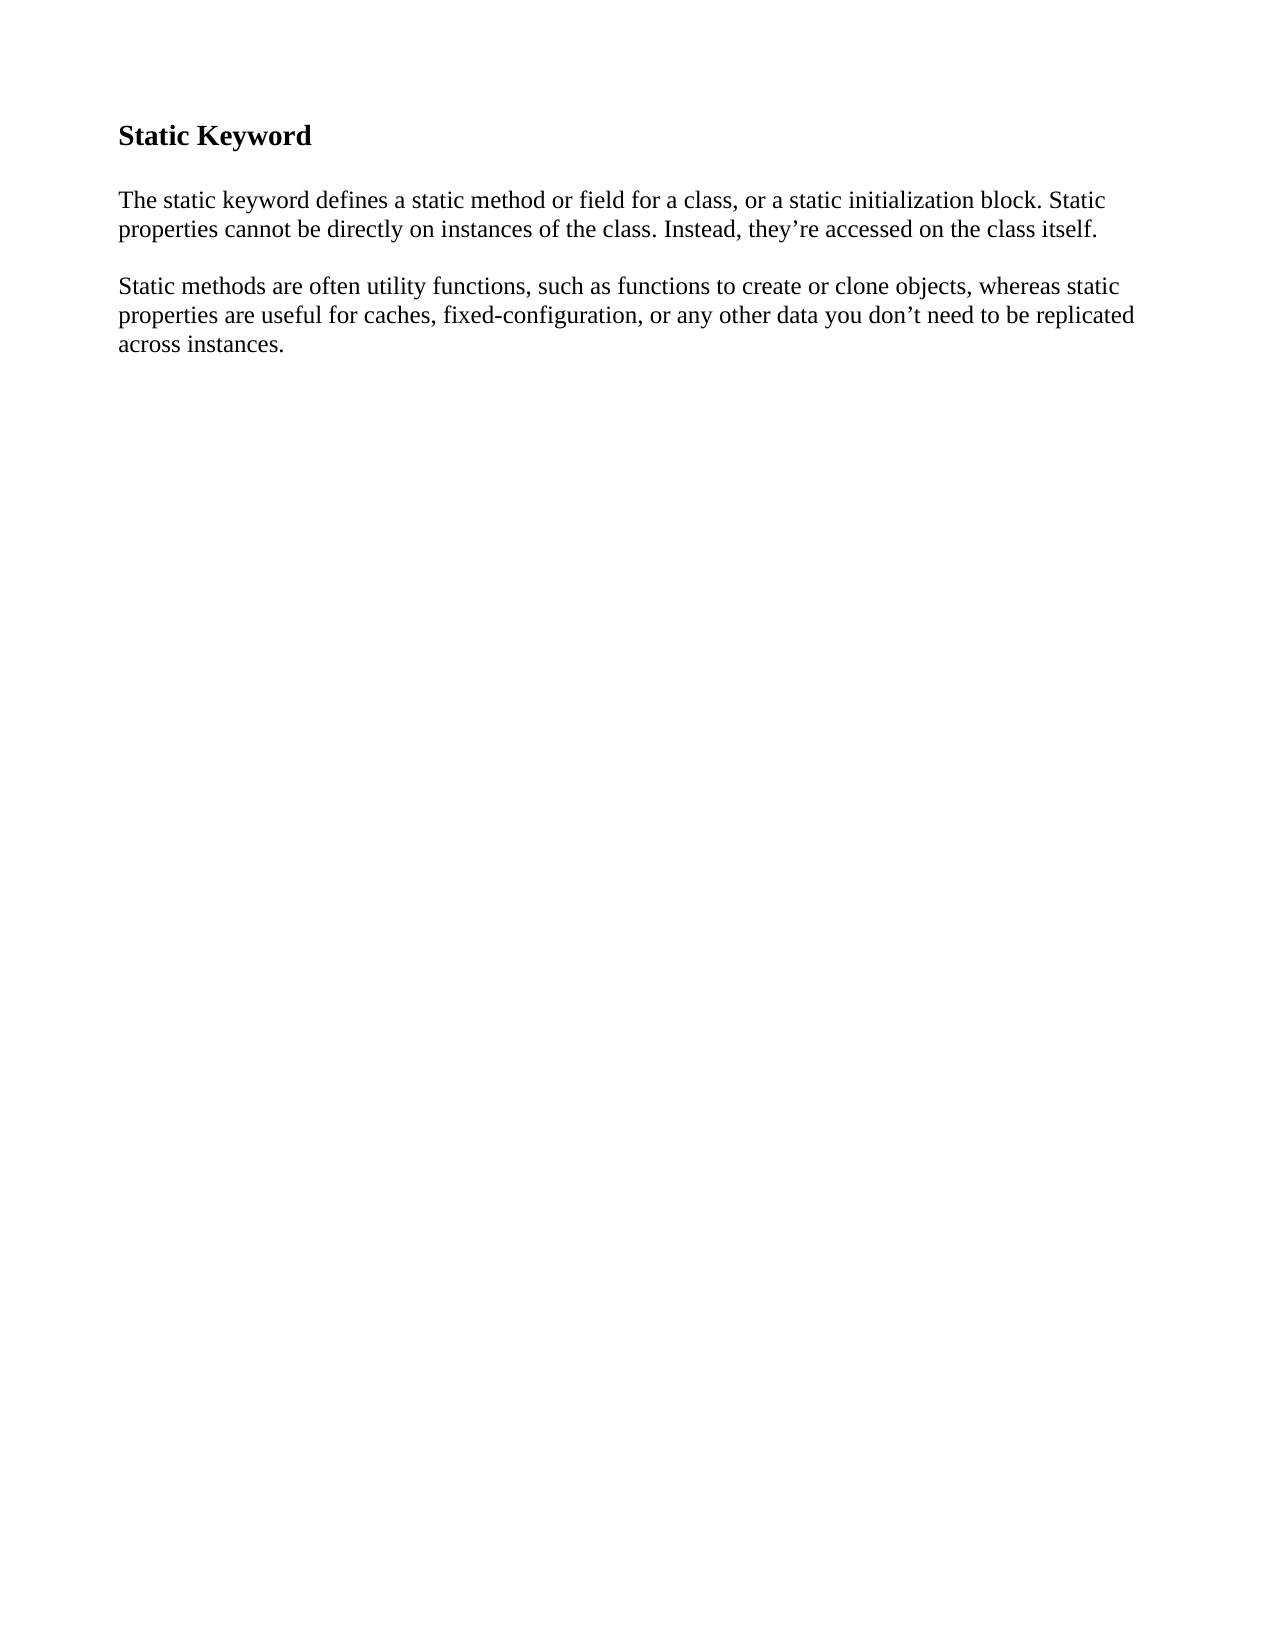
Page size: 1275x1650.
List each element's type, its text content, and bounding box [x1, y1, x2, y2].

text Static Keyword [118, 118, 1157, 152]
text The static keyword defines a static method or field for a class, or a static initialization block. Static properties cannot be directly on instances of the class. Instead, they’re accessed on the class itself. [118, 185, 1157, 243]
text Static methods are often utility functions, such as functions to create or clone objects, whereas static properties are useful for caches, fixed-configuration, or any other data you don’t need to be replicated across instances. [118, 271, 1157, 358]
